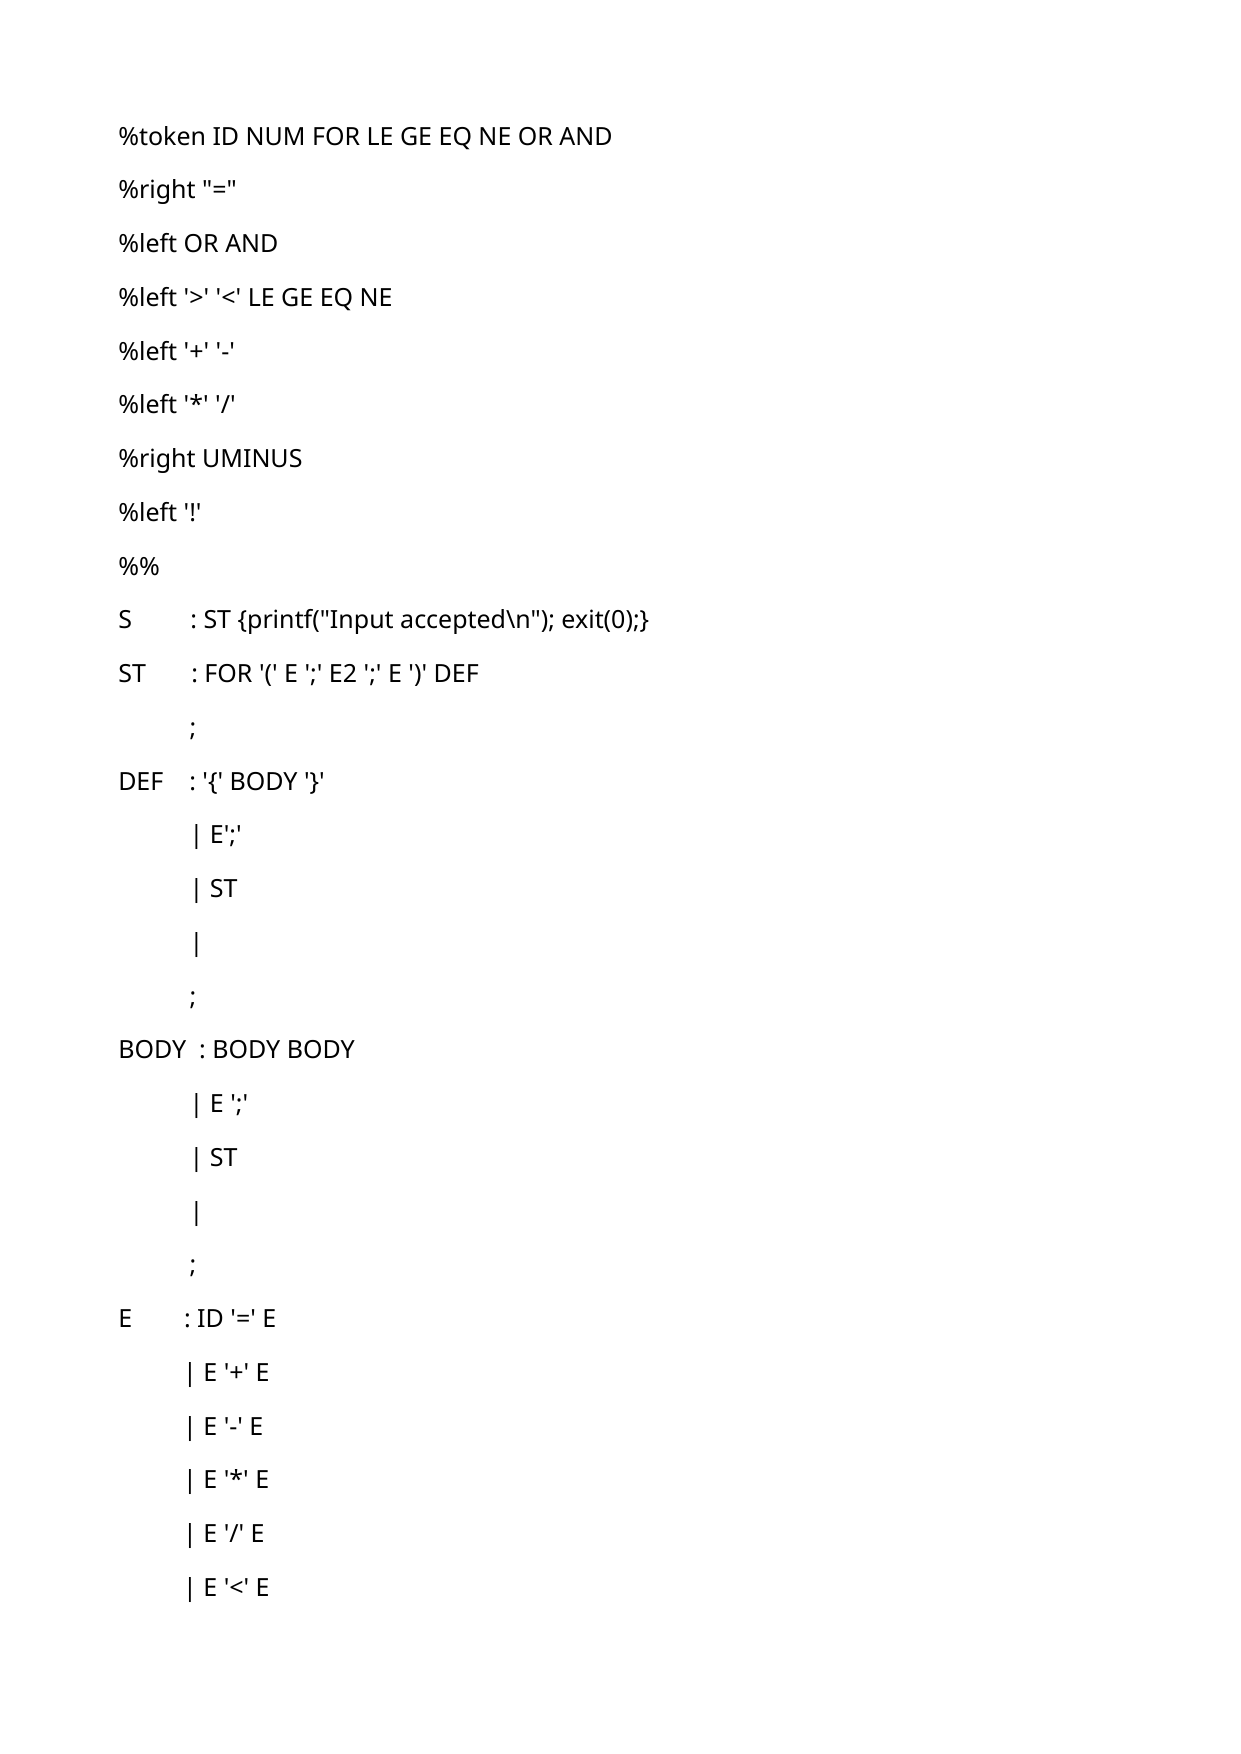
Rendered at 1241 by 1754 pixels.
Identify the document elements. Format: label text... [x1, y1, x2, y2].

text %token ID NUM FOR LE GE EQ NE OR AND [118, 118, 1122, 152]
text | [118, 1193, 1122, 1227]
text %left '*' '/' [118, 387, 1122, 421]
text ; [118, 709, 1122, 743]
text S : ST {printf("Input accepted\n"); exit(0);} [118, 602, 1122, 636]
text %right "=" [118, 172, 1122, 206]
text | ST [118, 871, 1122, 905]
text | E ';' [118, 1086, 1122, 1120]
text | E';' [118, 817, 1122, 851]
text %% [118, 548, 1122, 582]
text %left '!' [118, 494, 1122, 528]
text E : ID '=' E [118, 1301, 1122, 1335]
text %left '+' '-' [118, 333, 1122, 367]
text | E '-' E [118, 1408, 1122, 1442]
text %left OR AND [118, 226, 1122, 260]
text | [118, 924, 1122, 958]
text ST : FOR '(' E ';' E2 ';' E ')' DEF [118, 656, 1122, 690]
text ; [118, 1247, 1122, 1281]
text | E '/' E [118, 1516, 1122, 1550]
text | E '<' E [118, 1569, 1122, 1603]
text ; [118, 978, 1122, 1012]
text DEF : '{' BODY '}' [118, 763, 1122, 797]
text | ST [118, 1139, 1122, 1173]
text BODY : BODY BODY [118, 1032, 1122, 1066]
text %left '>' '<' LE GE EQ NE [118, 279, 1122, 313]
text %right UMINUS [118, 441, 1122, 475]
text | E '*' E [118, 1462, 1122, 1496]
text | E '+' E [118, 1354, 1122, 1388]
